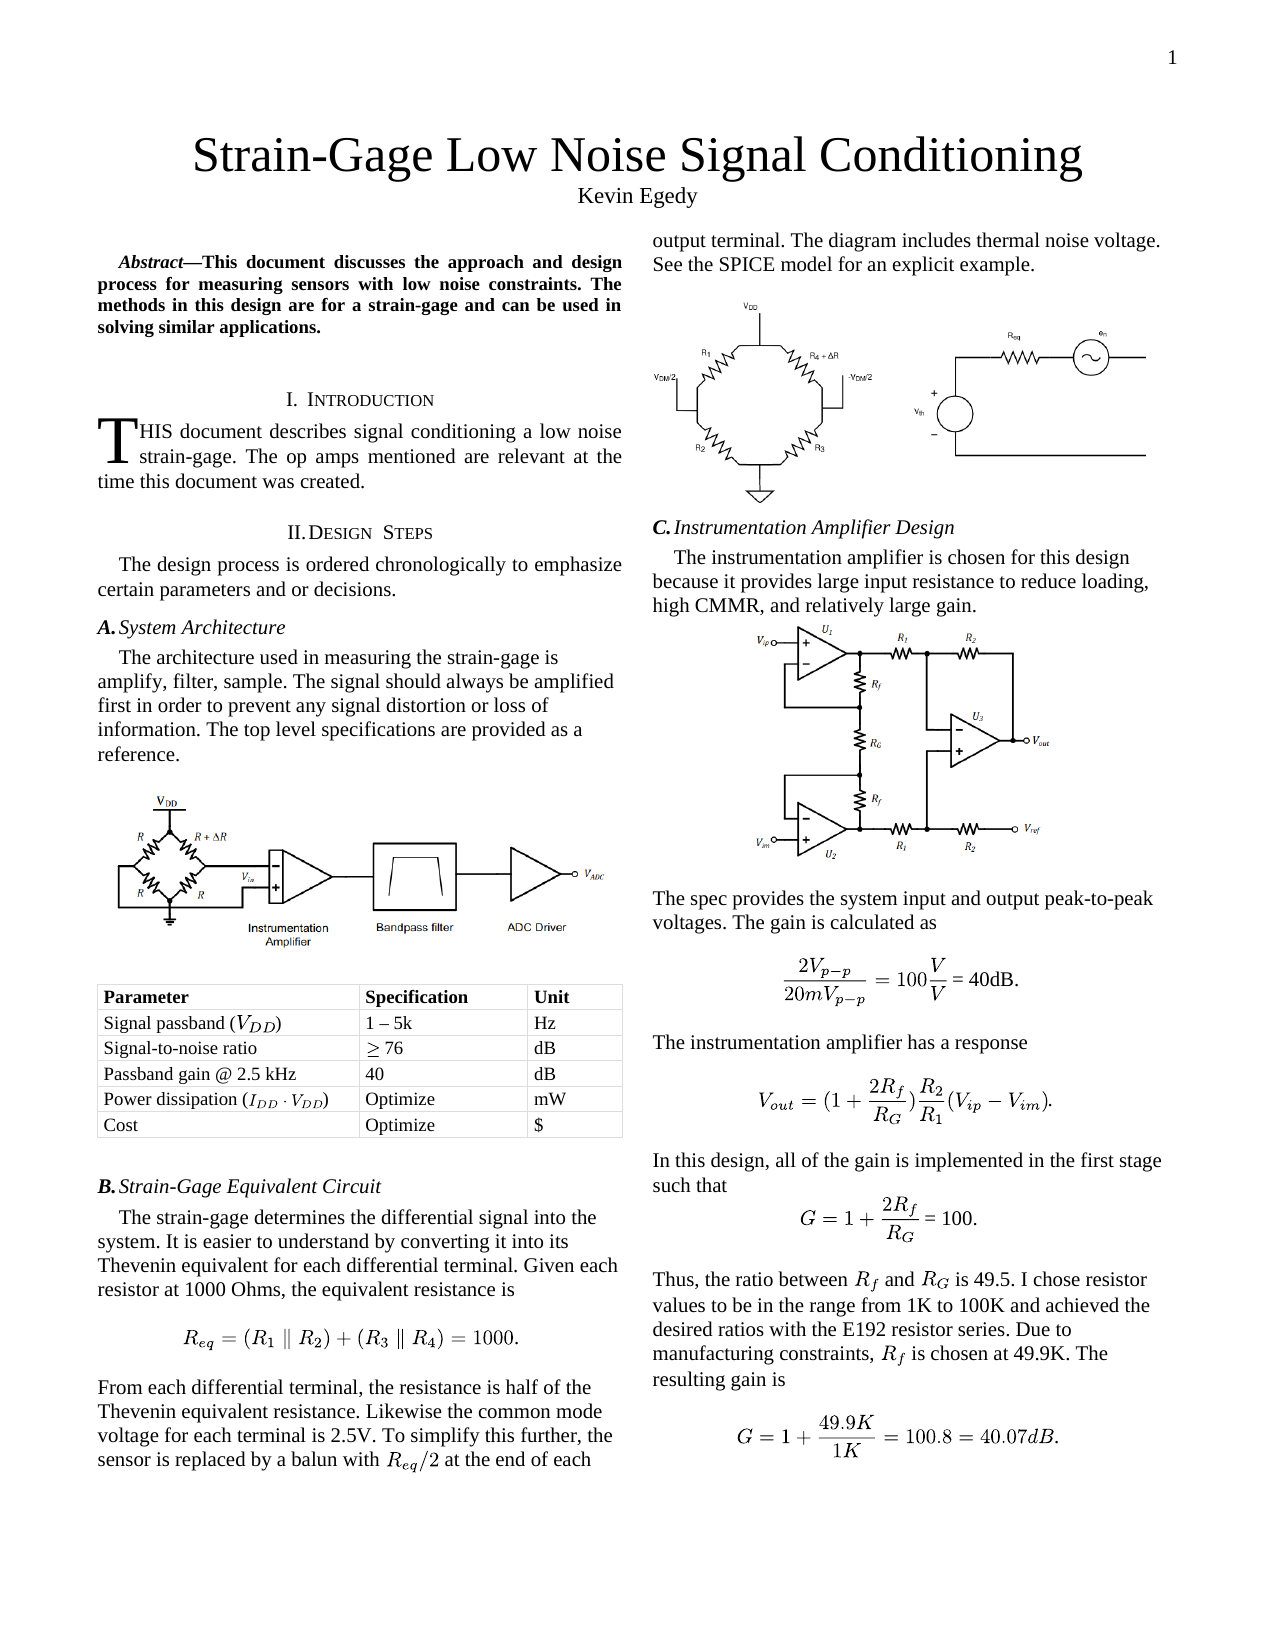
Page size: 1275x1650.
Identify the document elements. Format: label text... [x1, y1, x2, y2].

text From each differential terminal, the resistance is half of the Thevenin equivalent resistance. Likewise the common mode voltage for each terminal is 2.5V. To simplify this further, the sensor is replaced by a balun with at the end of each output terminal. The diagram includes thermal noise voltage. See the SPICE model for an explicit example. [97, 1375, 622, 1473]
text Thus, the ratio between and is 49.5. I chose resistor values to be in the range from 1K to 100K and achieved the desired ratios with the E192 resistor series. Due to manufacturing constraints, is chosen at 49.9K. The resulting gain is [652, 1267, 1177, 1391]
text In this design, all of the gain is implemented in the first stage such that [652, 1148, 1177, 1197]
table_cell mW [528, 1087, 622, 1111]
title Strain-Gage Low Noise Signal Conditioning [150, 125, 1125, 182]
table_cell 40 [360, 1061, 527, 1086]
text . [652, 1078, 1177, 1124]
text The architecture used in measuring the strain-gage is amplify, filter, sample. The signal should always be amplified first in order to prevent any signal distortion or loss of information. The top level specifications are provided as a reference. [97, 645, 622, 766]
table_header Unit [528, 985, 622, 1009]
table_cell $ [528, 1112, 622, 1137]
subtitle Strain-Gage Equivalent Circuit [97, 1174, 622, 1198]
table_cell dB [528, 1061, 622, 1086]
text Kevin Egedy [150, 182, 1125, 209]
text = 100. [652, 1197, 1177, 1242]
table_cell Optimize [360, 1112, 527, 1137]
picture [747, 617, 1056, 862]
picture [652, 300, 1146, 503]
table_header Specification [360, 985, 527, 1009]
text . [97, 1325, 622, 1351]
text From each differential terminal, the resistance is half of the Thevenin equivalent resistance. Likewise the common mode voltage for each terminal is 2.5V. To simplify this further, the sensor is replaced by a balun with at the end of each output terminal. The diagram includes thermal noise voltage. See the SPICE model for an explicit example. [652, 105, 1177, 276]
table_cell Signal passband () [98, 1010, 359, 1035]
table_cell Power dissipation () [98, 1087, 359, 1111]
table_cell 1 – 5k [360, 1010, 527, 1035]
table_header Parameter [98, 985, 359, 1009]
table_cell Cost [98, 1112, 359, 1137]
text The instrumentation amplifier is chosen for this design because it provides large input resistance to reduce loading, high CMMR, and relatively large gain. [652, 545, 1177, 617]
table_cell Signal-to-noise ratio [98, 1036, 359, 1060]
text THIS document describes signal conditioning a low noise strain-gage. The op amps mentioned are relevant at the time this document was created. [97, 419, 622, 493]
table_cell 76 [360, 1036, 527, 1060]
table_cell dB [528, 1036, 622, 1060]
table_cell Optimize [360, 1087, 527, 1111]
subtitle INTRODUCTION [97, 387, 622, 411]
table_cell Hz [528, 1010, 622, 1035]
text The design process is ordered chronologically to emphasize certain parameters and or decisions. [97, 552, 622, 601]
text The instrumentation amplifier has a response [652, 1030, 1177, 1054]
subtitle System Architecture [97, 615, 622, 639]
text . [652, 1415, 1177, 1457]
subtitle Design Steps [97, 519, 622, 544]
subtitle Instrumentation Amplifier Design [652, 515, 1177, 539]
table_cell Passband gain @ 2.5 kHz [98, 1061, 359, 1086]
text = 40dB. [652, 958, 1177, 1006]
picture [97, 789, 622, 960]
text The strain-gage determines the differential signal into the system. It is easier to understand by converting it into its Thevenin equivalent for each differential terminal. Given each resistor at 1000 Ohms, the equivalent resistance is [97, 1205, 622, 1301]
text The spec provides the system input and output peak-to-peak voltages. The gain is calculated as [652, 886, 1177, 934]
text Abstract—This document discusses the approach and design process for measuring sensors with low noise constraints. The methods in this design are for a strain-gage and can be used in solving similar applications. [97, 251, 622, 337]
